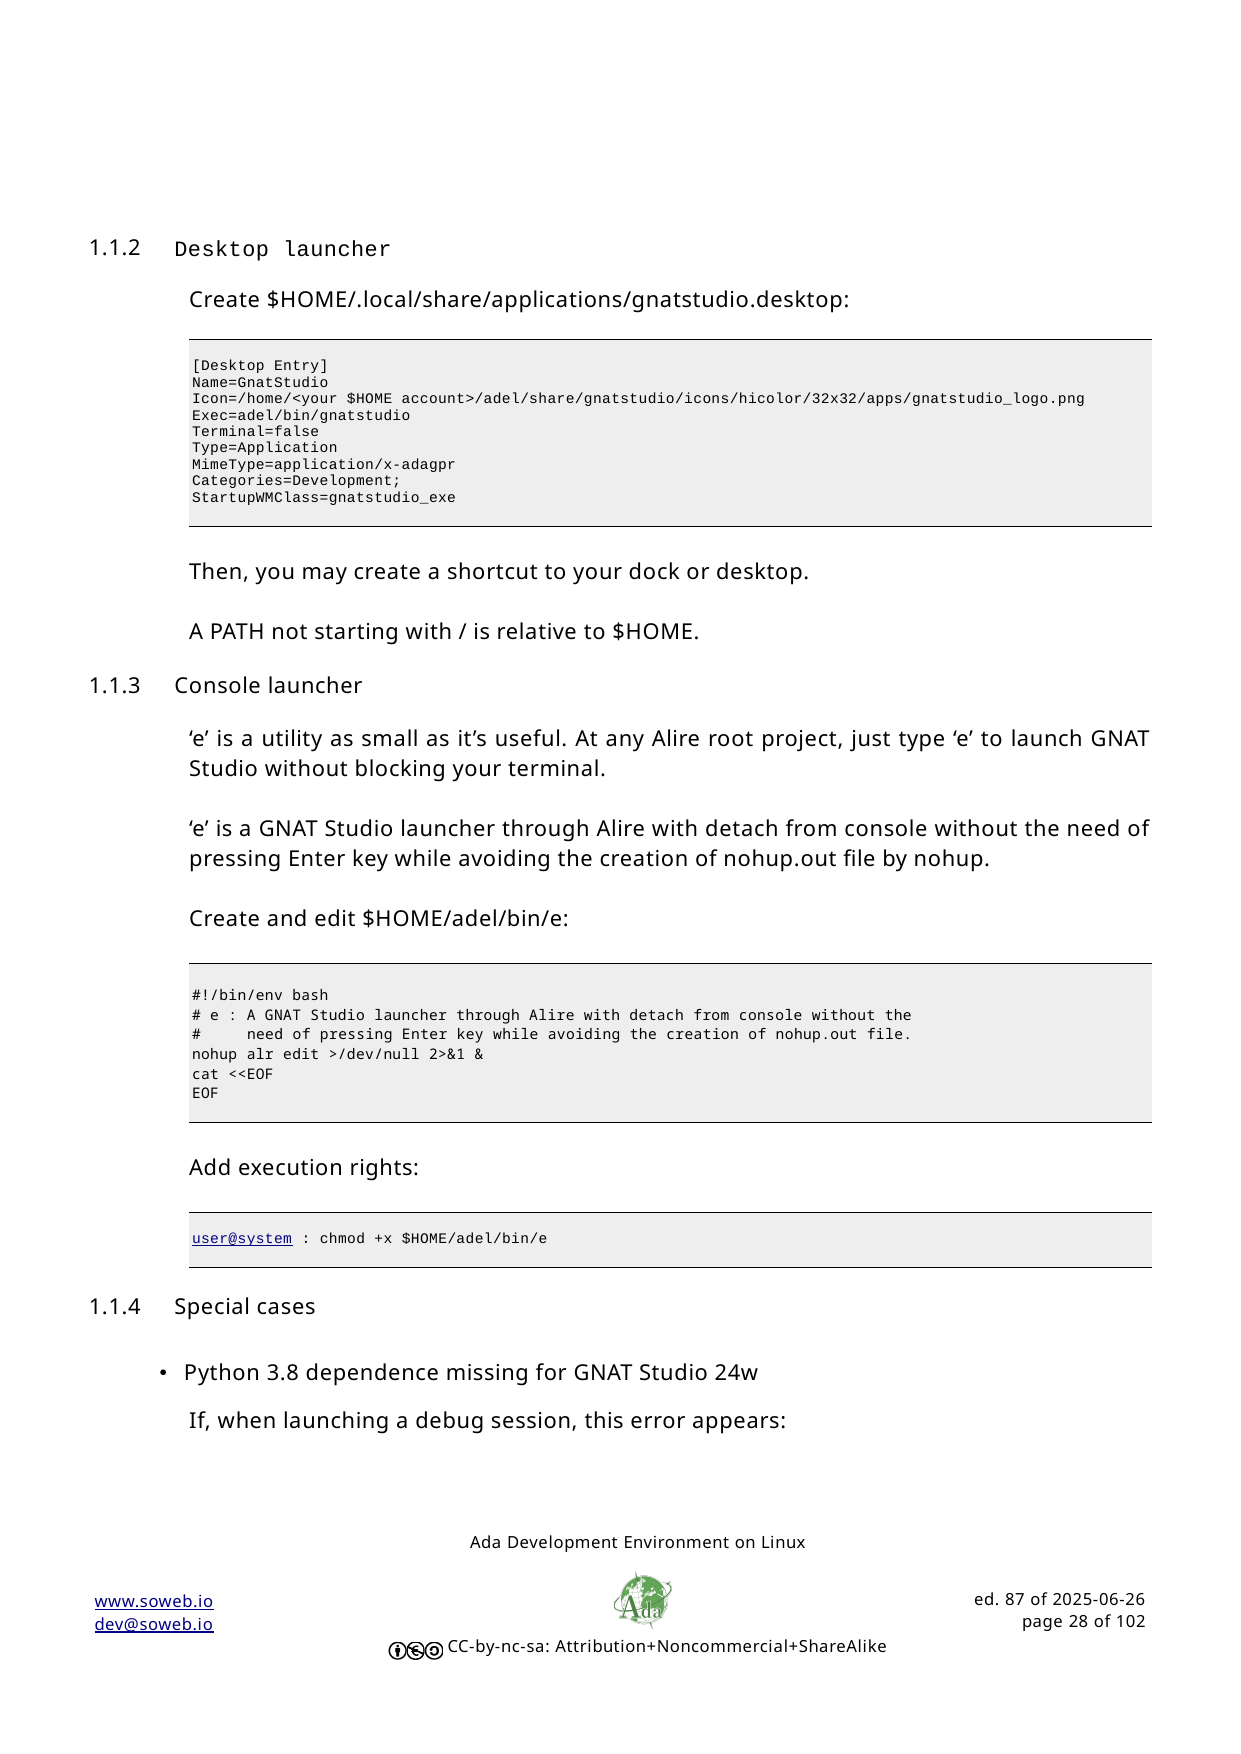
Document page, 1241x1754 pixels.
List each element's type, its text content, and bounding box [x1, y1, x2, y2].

subtitle Special cases [88, 1291, 1152, 1332]
text Create $HOME/.local/share/applications/gnatstudio.desktop: [189, 284, 1152, 314]
list StartupWMClass=gnatstudio_exe [189, 487, 1152, 526]
text Add execution rights: [189, 1152, 1152, 1182]
text If, when launching a debug session, this error appears: [189, 1405, 1152, 1435]
list Categories=Development; [189, 471, 1152, 487]
text ‘e’ is a utility as small as it’s useful. At any Alire root project, just type ‘e’ to launch GNAT Studio without blocking your terminal. [189, 723, 1152, 783]
list Name=GnatStudio [189, 372, 1152, 388]
list MimeType=application/x-adagpr [189, 454, 1152, 471]
list Type=Application [189, 438, 1152, 454]
text ‘e’ is a GNAT Studio launcher through Alire with detach from console without the need of pressing Enter key while avoiding the creation of nohup.out file by nohup. [189, 813, 1152, 873]
picture [388, 1642, 443, 1660]
text Create and edit $HOME/adel/bin/e: [189, 903, 1152, 933]
subtitle Desktop launcher [88, 231, 1152, 272]
picture [613, 1571, 672, 1630]
list #!/bin/env bash # e : A GNAT Studio launcher through Alire with detach from console without the # need of pressing Enter key while avoiding the creation of nohup.out file. nohup alr edit >/dev/null 2>&1 & cat <<EOF EOF [189, 964, 1152, 1122]
text Then, you may create a shortcut to your dock or desktop. [189, 556, 1152, 586]
list user@system : chmod +x $HOME/adel/bin/e [189, 1213, 1152, 1267]
list Exec=adel/bin/gnatstudio [189, 405, 1152, 421]
subtitle Console launcher [88, 670, 1152, 711]
list Terminal=false [189, 421, 1152, 438]
list [Desktop Entry] [189, 340, 1152, 372]
text A PATH not starting with / is relative to $HOME. [189, 616, 1152, 646]
list Icon=/home/<your $HOME account>/adel/share/gnatstudio/icons/hicolor/32x32/apps/gnatstudio_logo.png [189, 388, 1152, 405]
subtitle Python 3.8 dependence missing for GNAT Studio 24w [159, 1356, 1152, 1387]
